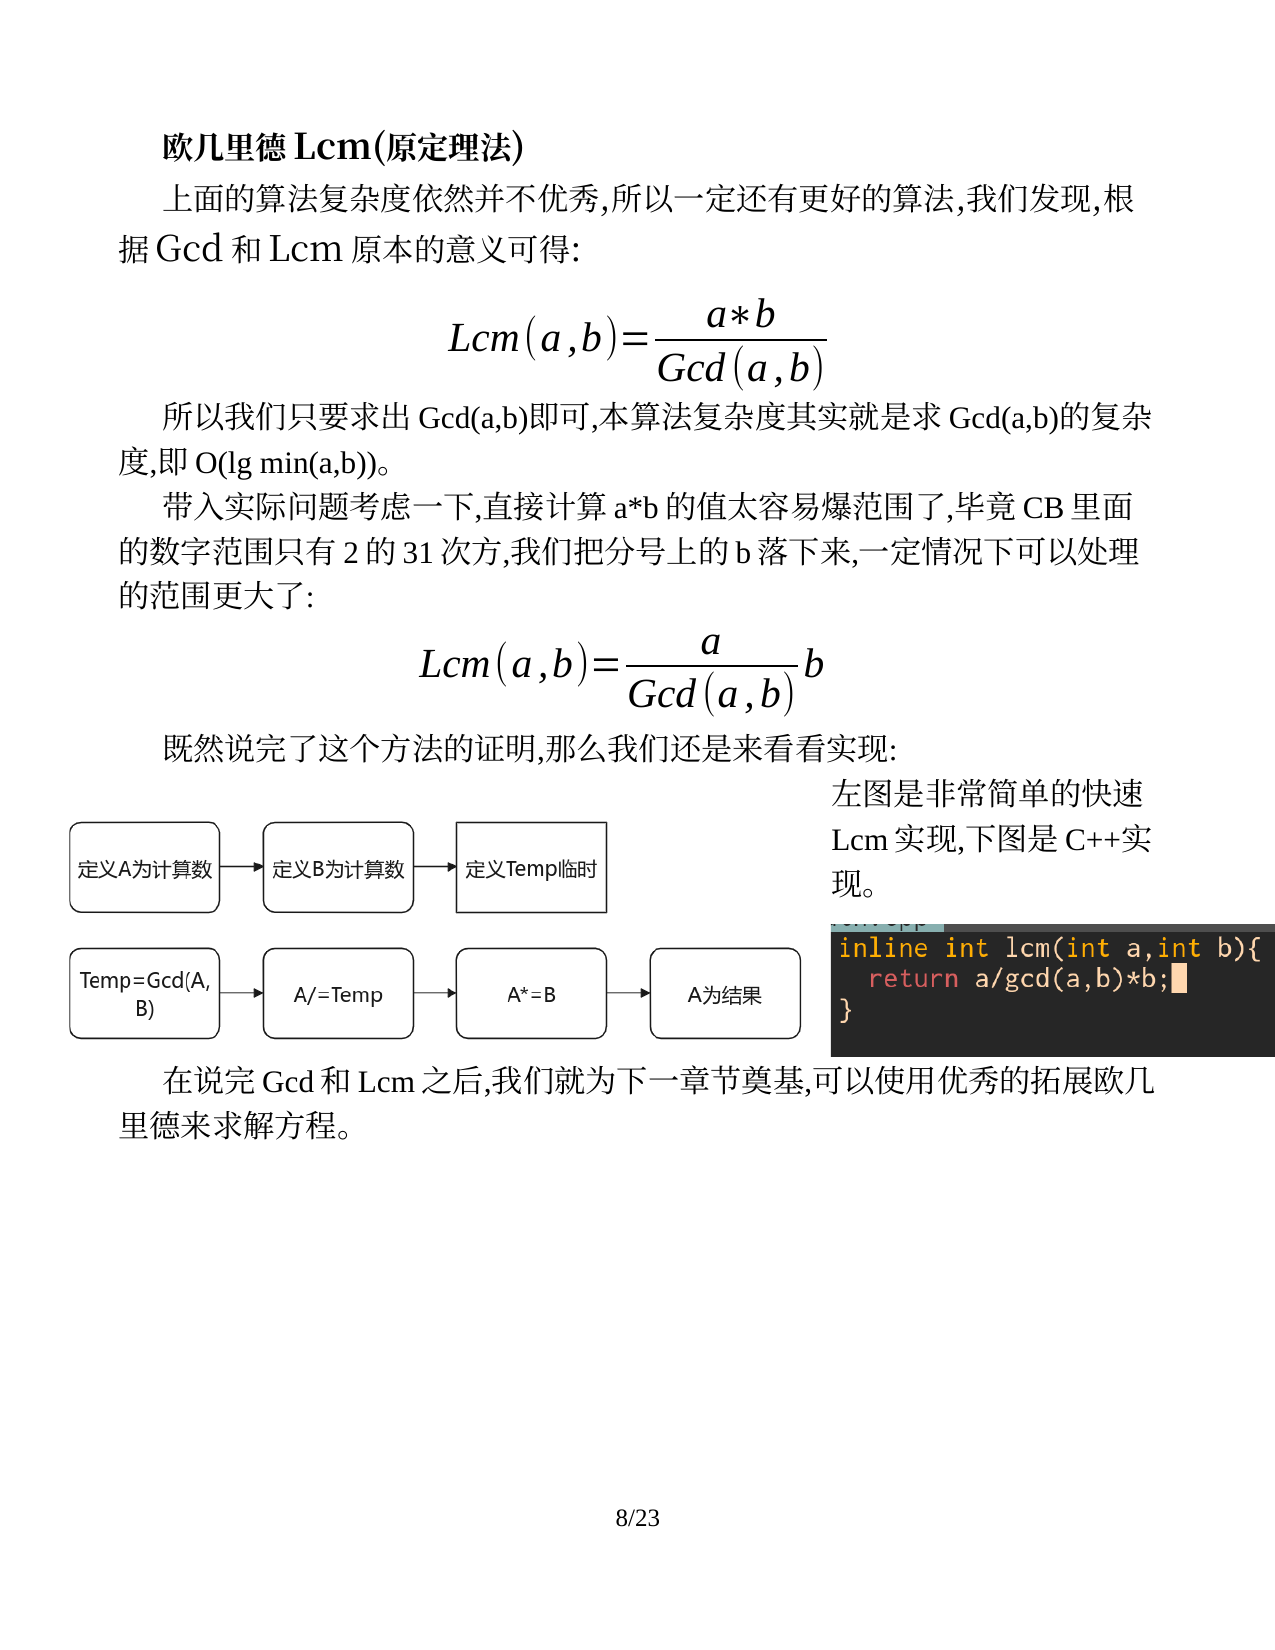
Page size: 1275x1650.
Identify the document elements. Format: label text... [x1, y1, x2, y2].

text 在说完Gcd和Lcm之后,我们就为下一章节奠基,可以使用优秀的拓展欧几里德来求解方程。 [118, 1057, 1157, 1146]
text 既然说完了这个方法的证明,那么我们还是来看看实现: [118, 725, 1157, 769]
text [831, 904, 1157, 924]
text 上面的算法复杂度依然并不优秀,所以一定还有更好的算法,我们发现,根据Gcd和Lcm原本的意义可得: [118, 169, 1157, 272]
text 欧几里德Lcm(原定理法) [118, 118, 1157, 169]
text 左图是非常简单的快速Lcm实现,下图是C++实现。 [118, 769, 1157, 904]
picture [40, 799, 1275, 1057]
text 带入实际问题考虑一下,直接计算a*b的值太容易爆范围了,毕竟CB里面的数字范围只有2的31次方,我们把分号上的b落下来,一定情况下可以处理的范围更大了: [118, 482, 1157, 617]
text 所以我们只要求出Gcd(a,b)即可,本算法复杂度其实就是求Gcd(a,b)的复杂度,即O(lg min(a,b))。 [118, 272, 1157, 482]
